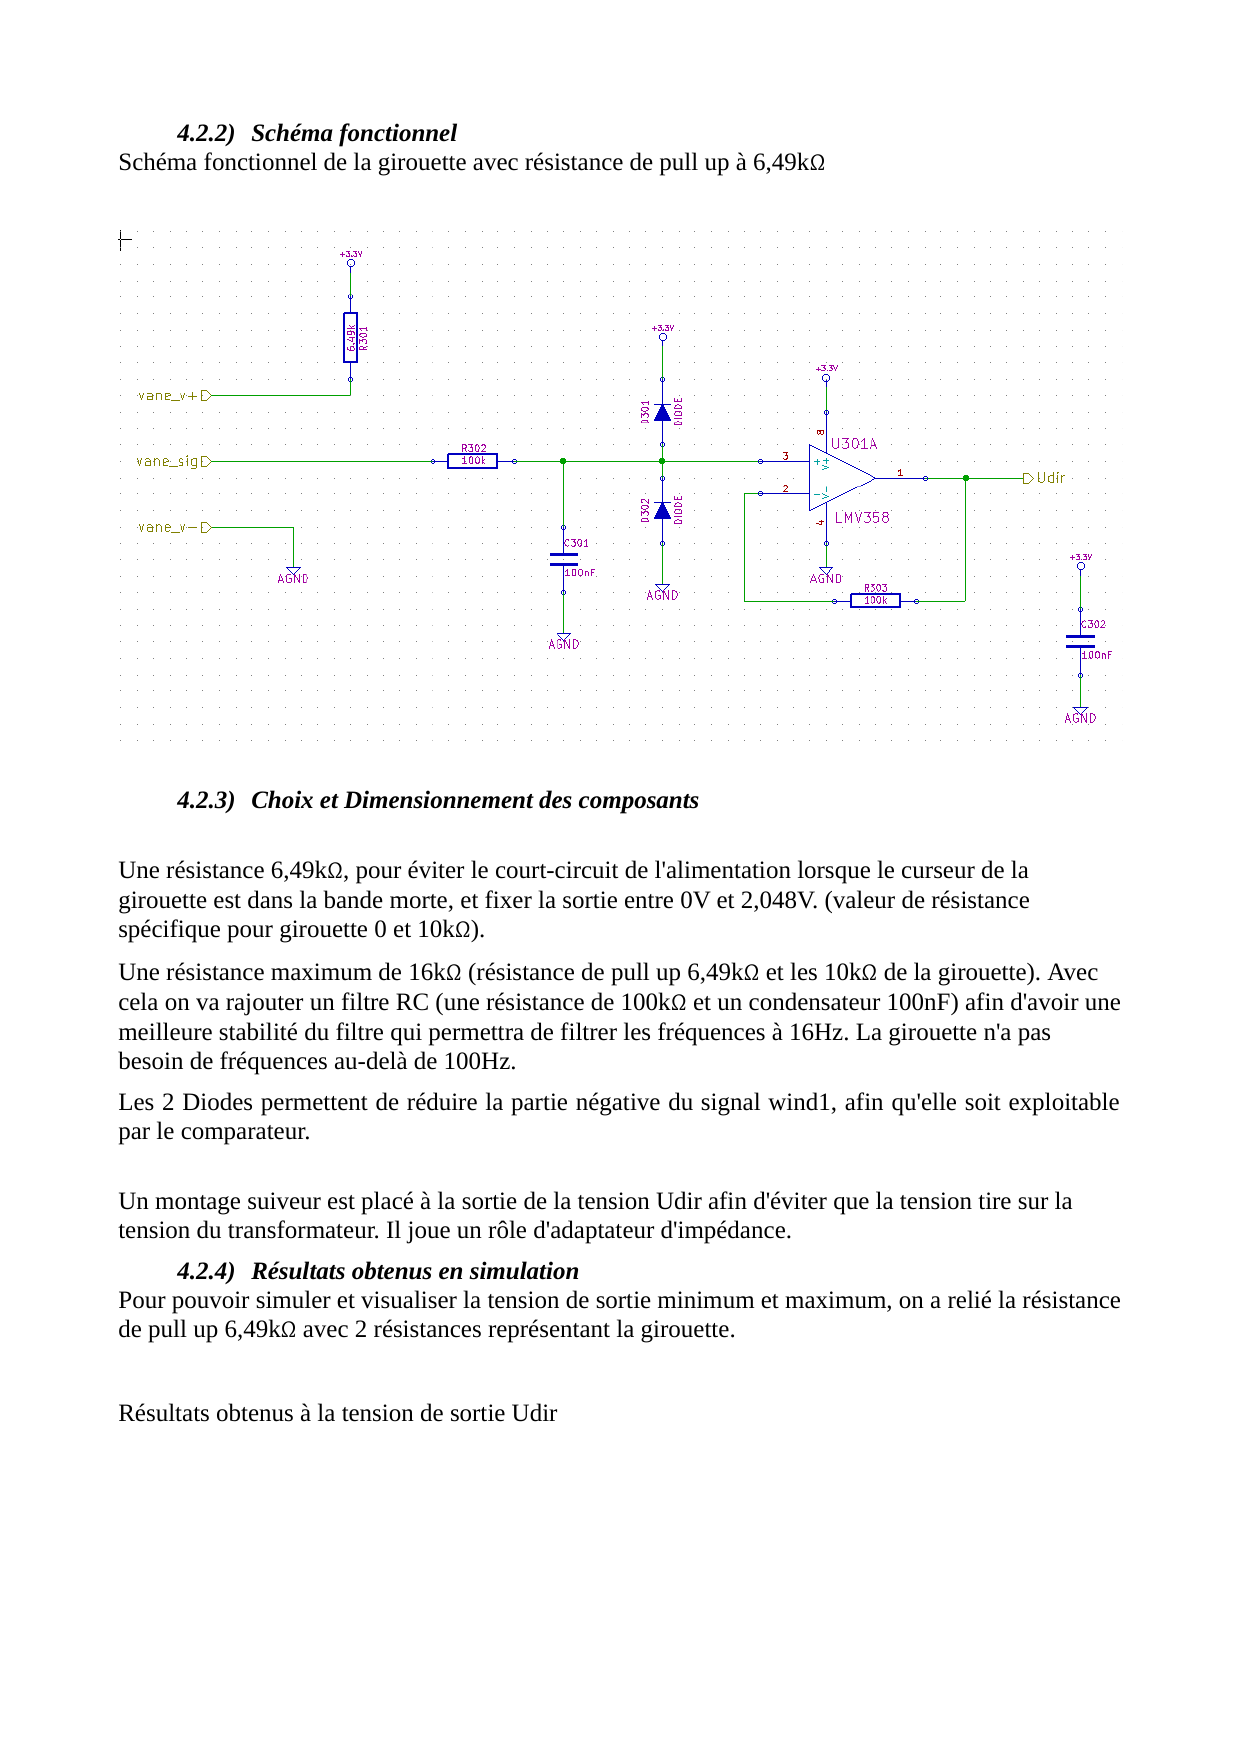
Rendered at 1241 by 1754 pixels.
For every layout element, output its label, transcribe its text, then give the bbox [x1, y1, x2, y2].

text Les 2 Diodes permettent de réduire la partie négative du signal wind1, afin qu'elle soit exploitable par le comparateur. [118, 1087, 1122, 1145]
text Un montage suiveur est placé à la sortie de la tension Udir afin d'éviter que la tension tire sur la tension du transformateur. Il joue un rôle d'adaptateur d'impédance. [118, 1186, 1122, 1244]
subtitle Schéma fonctionnel [177, 118, 1122, 147]
text Une résistance 6,49kΩ, pour éviter le court-circuit de l'alimentation lorsque le curseur de la girouette est dans la bande morte, et fixer la sortie entre 0V et 2,048V. (valeur de résistance spécifique pour girouette 0 et 10kΩ). [118, 855, 1122, 944]
picture [118, 230, 1123, 744]
text Pour pouvoir simuler et visualiser la tension de sortie minimum et maximum, on a relié la résistance de pull up 6,49kΩ avec 2 résistances représentant la girouette. [118, 1285, 1122, 1344]
text Résultats obtenus à la tension de sortie Udir [118, 1398, 1122, 1426]
subtitle Choix et Dimensionnement des composants [177, 785, 1122, 814]
subtitle Résultats obtenus en simulation [177, 1256, 1122, 1285]
text Schéma fonctionnel de la girouette avec résistance de pull up à 6,49kΩ [118, 147, 1122, 177]
text Une résistance maximum de 16kΩ (résistance de pull up 6,49kΩ et les 10kΩ de la girouette). Avec cela on va rajouter un filtre RC (une résistance de 100kΩ et un condensateur 100nF) afin d'avoir une meilleure stabilité du filtre qui permettra de filtrer les fréquences à 16Hz. La girouette n'a pas besoin de fréquences au-delà de 100Hz. [118, 957, 1122, 1075]
